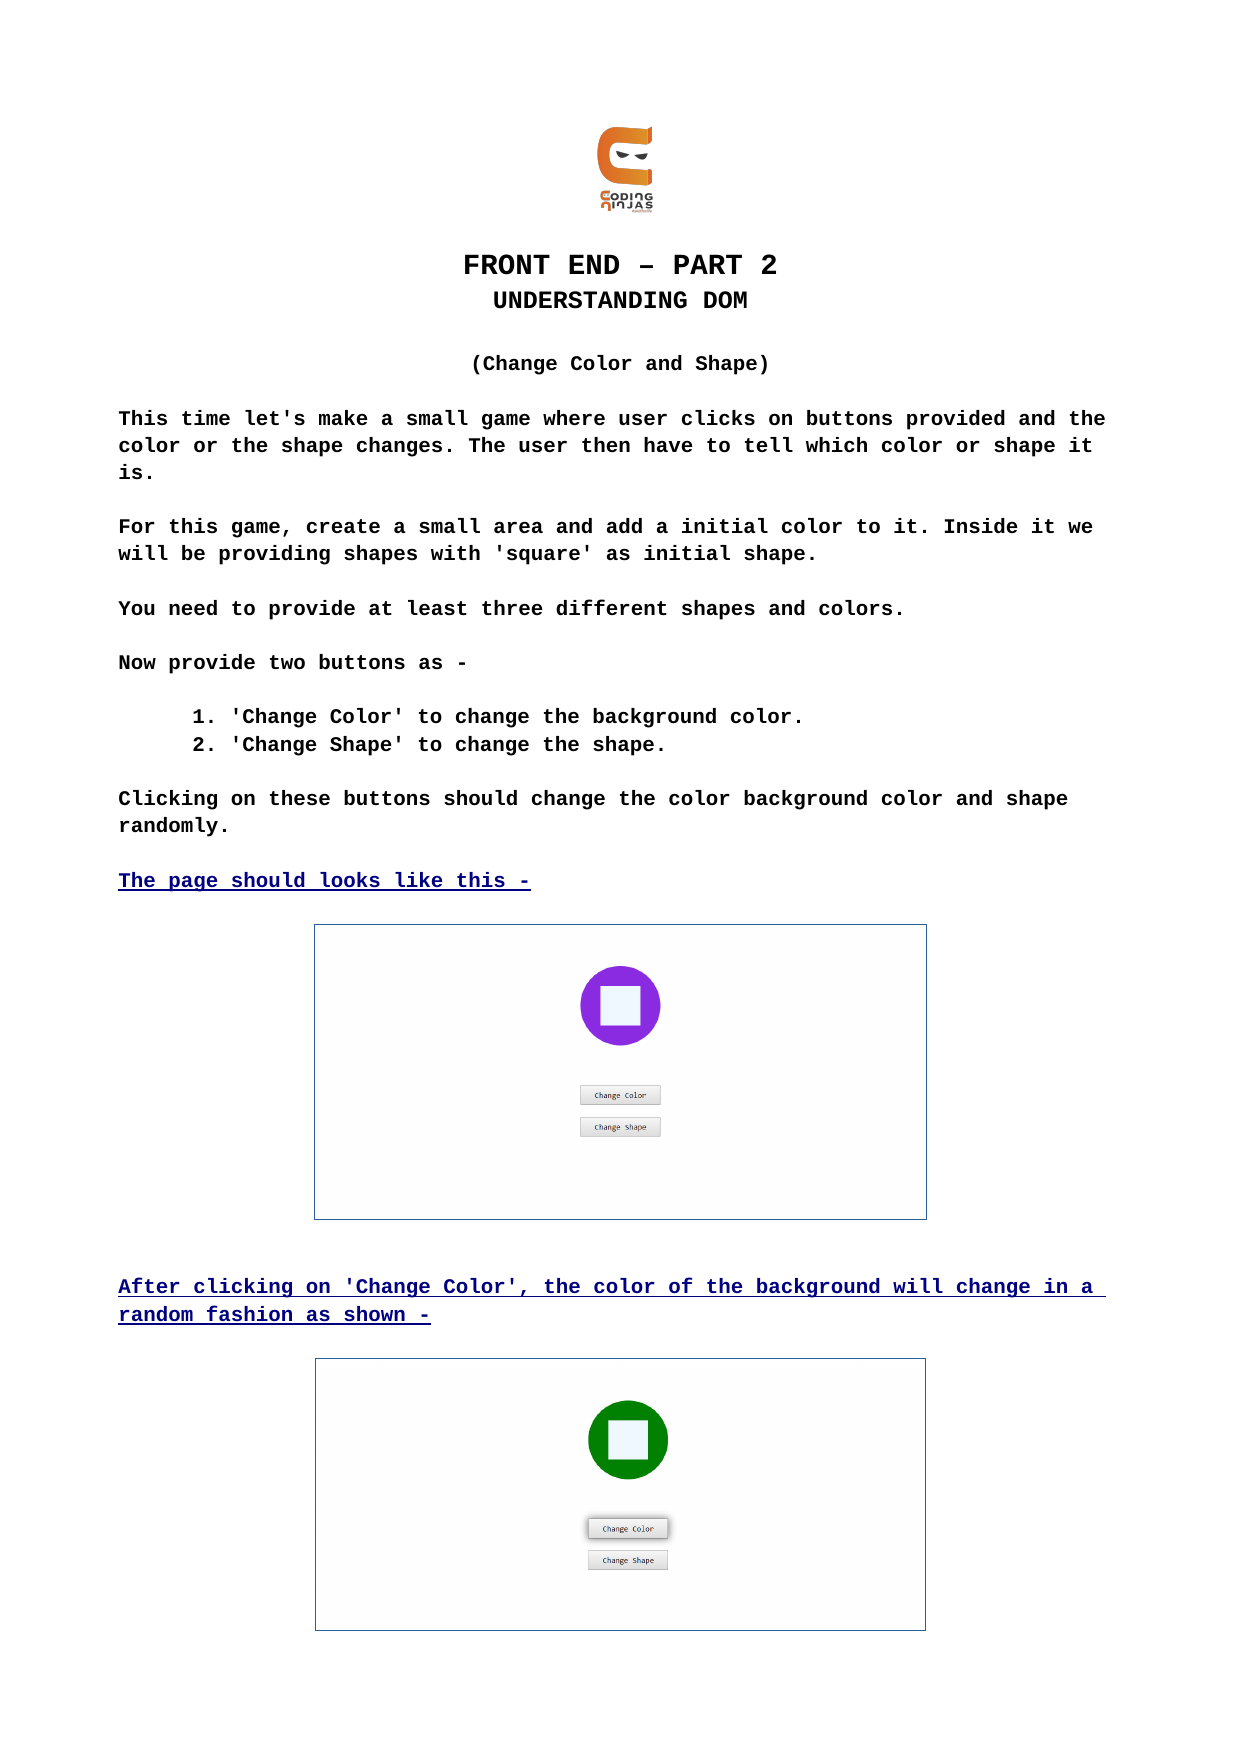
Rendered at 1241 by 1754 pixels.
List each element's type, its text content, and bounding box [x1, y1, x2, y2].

text You need to provide at least three different shapes and colors. [118, 598, 1122, 621]
text (Change Color and Shape) [118, 353, 1122, 377]
picture [316, 927, 924, 1216]
text Now provide two buttons as - [118, 652, 1122, 676]
text The page should looks like this - [118, 870, 1122, 893]
text FRONT END – PART 2 [118, 250, 1122, 283]
text This time let's make a small game where user clicks on buttons provided and the color or the shape changes. The user then have to tell which color or shape it is. [118, 407, 1122, 486]
text For this game, create a small area and add a initial color to it. Inside it we will be providing shapes with 'square' as initial shape. [118, 516, 1122, 567]
picture [578, 122, 672, 217]
text 1. 'Change Color' to change the background color. [192, 707, 1122, 730]
text Clicking on these buttons should change the color background color and shape randomly. [118, 788, 1122, 839]
text After clicking on 'Change Color', the color of the background will change in a random fashion as shown - [118, 1277, 1122, 1327]
text UNDERSTANDING DOM [118, 288, 1122, 316]
picture [317, 1361, 923, 1627]
text 2. 'Change Shape' to change the shape. [192, 734, 1122, 757]
